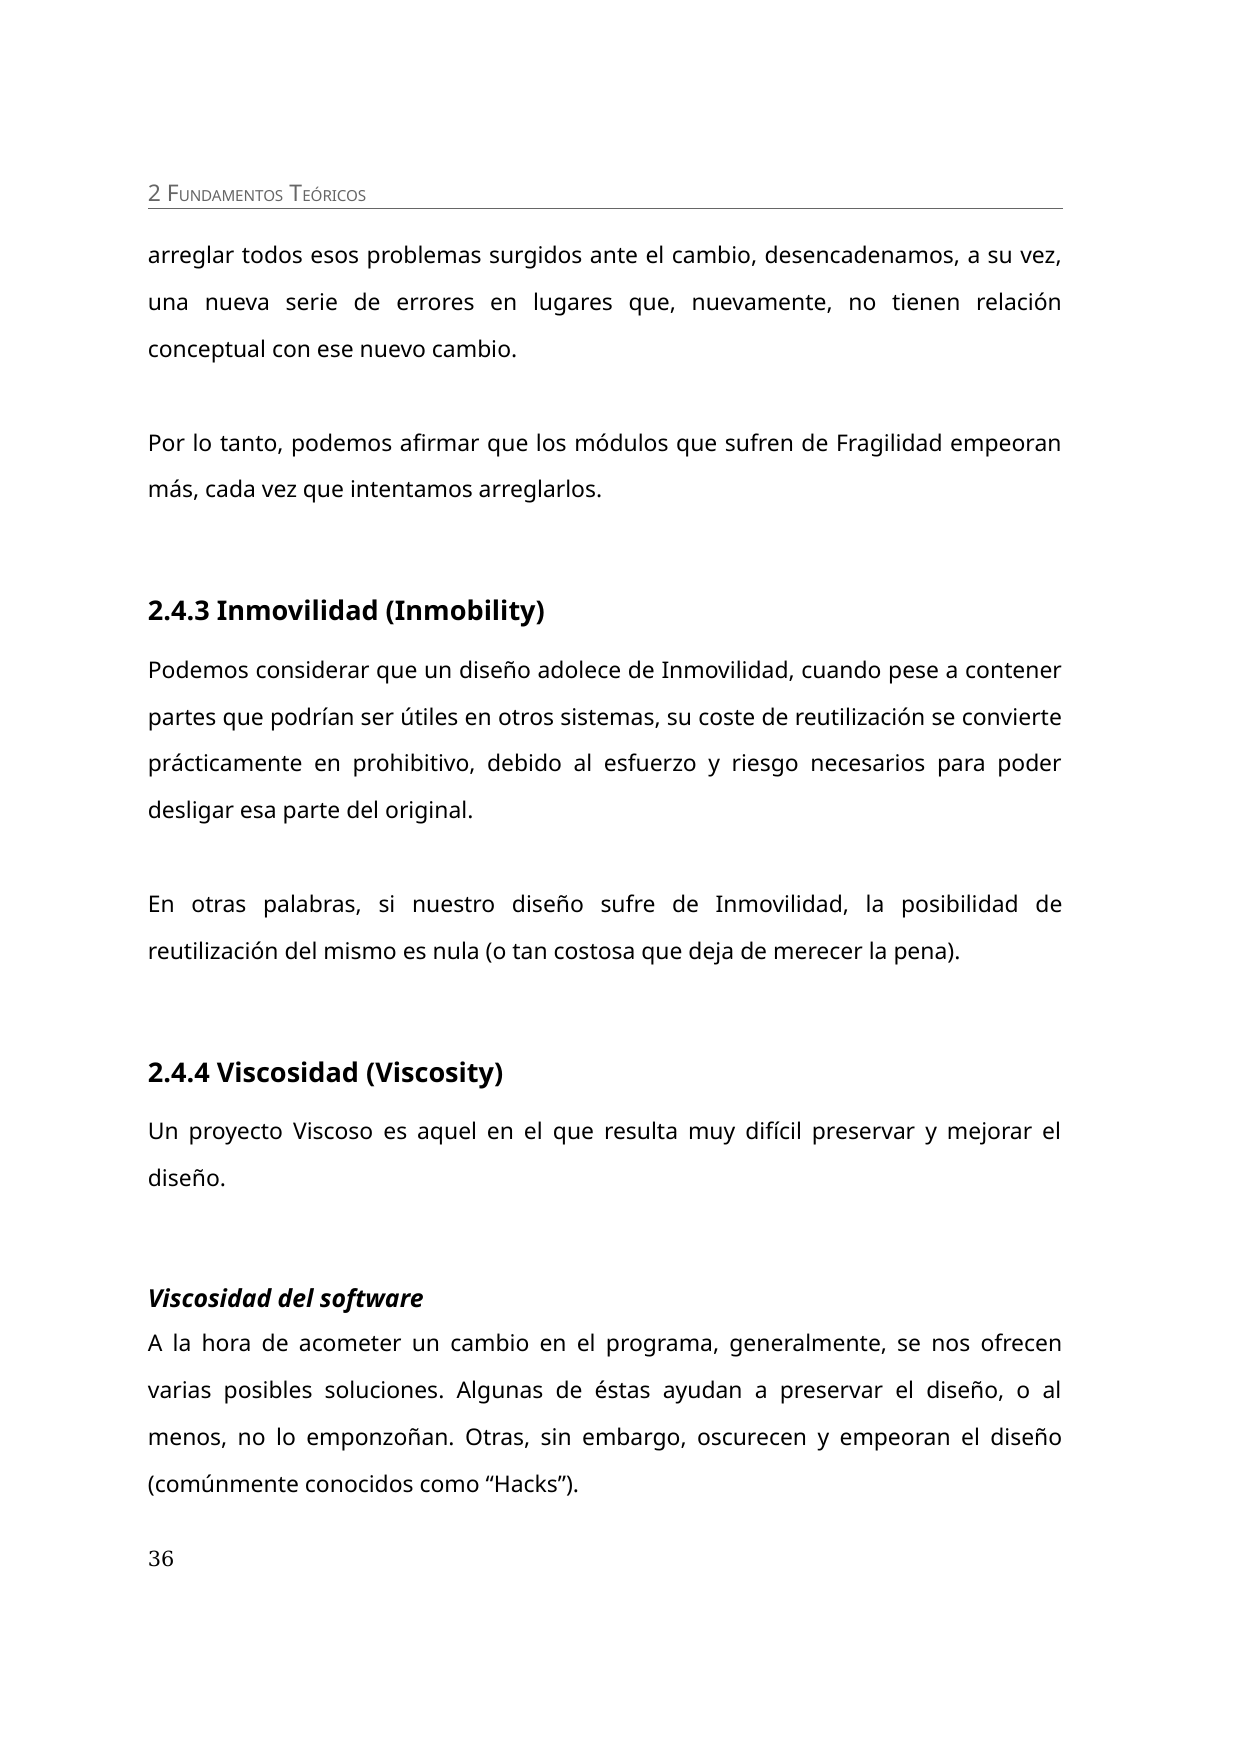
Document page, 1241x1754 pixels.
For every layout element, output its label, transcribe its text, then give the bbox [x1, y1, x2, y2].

text arreglar todos esos problemas surgidos ante el cambio, desencadenamos, a su vez, una nueva serie de errores en lugares que, nuevamente, no tienen relación conceptual con ese nuevo cambio. [148, 239, 1063, 364]
text Un proyecto Viscoso es aquel en el que resulta muy difícil preservar y mejorar el diseño. [148, 1115, 1063, 1193]
subtitle Viscosidad del software [148, 1281, 1063, 1314]
text Por lo tanto, podemos afirmar que los módulos que sufren de Fragilidad empeoran más, cada vez que intentamos arreglarlos. [148, 426, 1063, 504]
text A la hora de acometer un cambio en el programa, generalmente, se nos ofrecen varias posibles soluciones. Algunas de éstas ayudan a preservar el diseño, o al menos, no lo emponzoñan. Otras, sin embargo, oscurecen y empeoran el diseño (comúnmente conocidos como “Hacks”). [148, 1327, 1063, 1499]
text Podemos considerar que un diseño adolece de Inmovilidad, cuando pese a contener partes que podrían ser útiles en otros sistemas, su coste de reutilización se convierte prácticamente en prohibitivo, debido al esfuerzo y riesgo necesarios para poder desligar esa parte del original. [148, 653, 1063, 825]
subtitle Viscosidad (Viscosity) [148, 1053, 1063, 1090]
subtitle Inmovilidad (Inmobility) [148, 592, 1063, 629]
text En otras palabras, si nuestro diseño sufre de Inmovilidad, la posibilidad de reutilización del mismo es nula (o tan costosa que deja de merecer la pena). [148, 888, 1063, 966]
